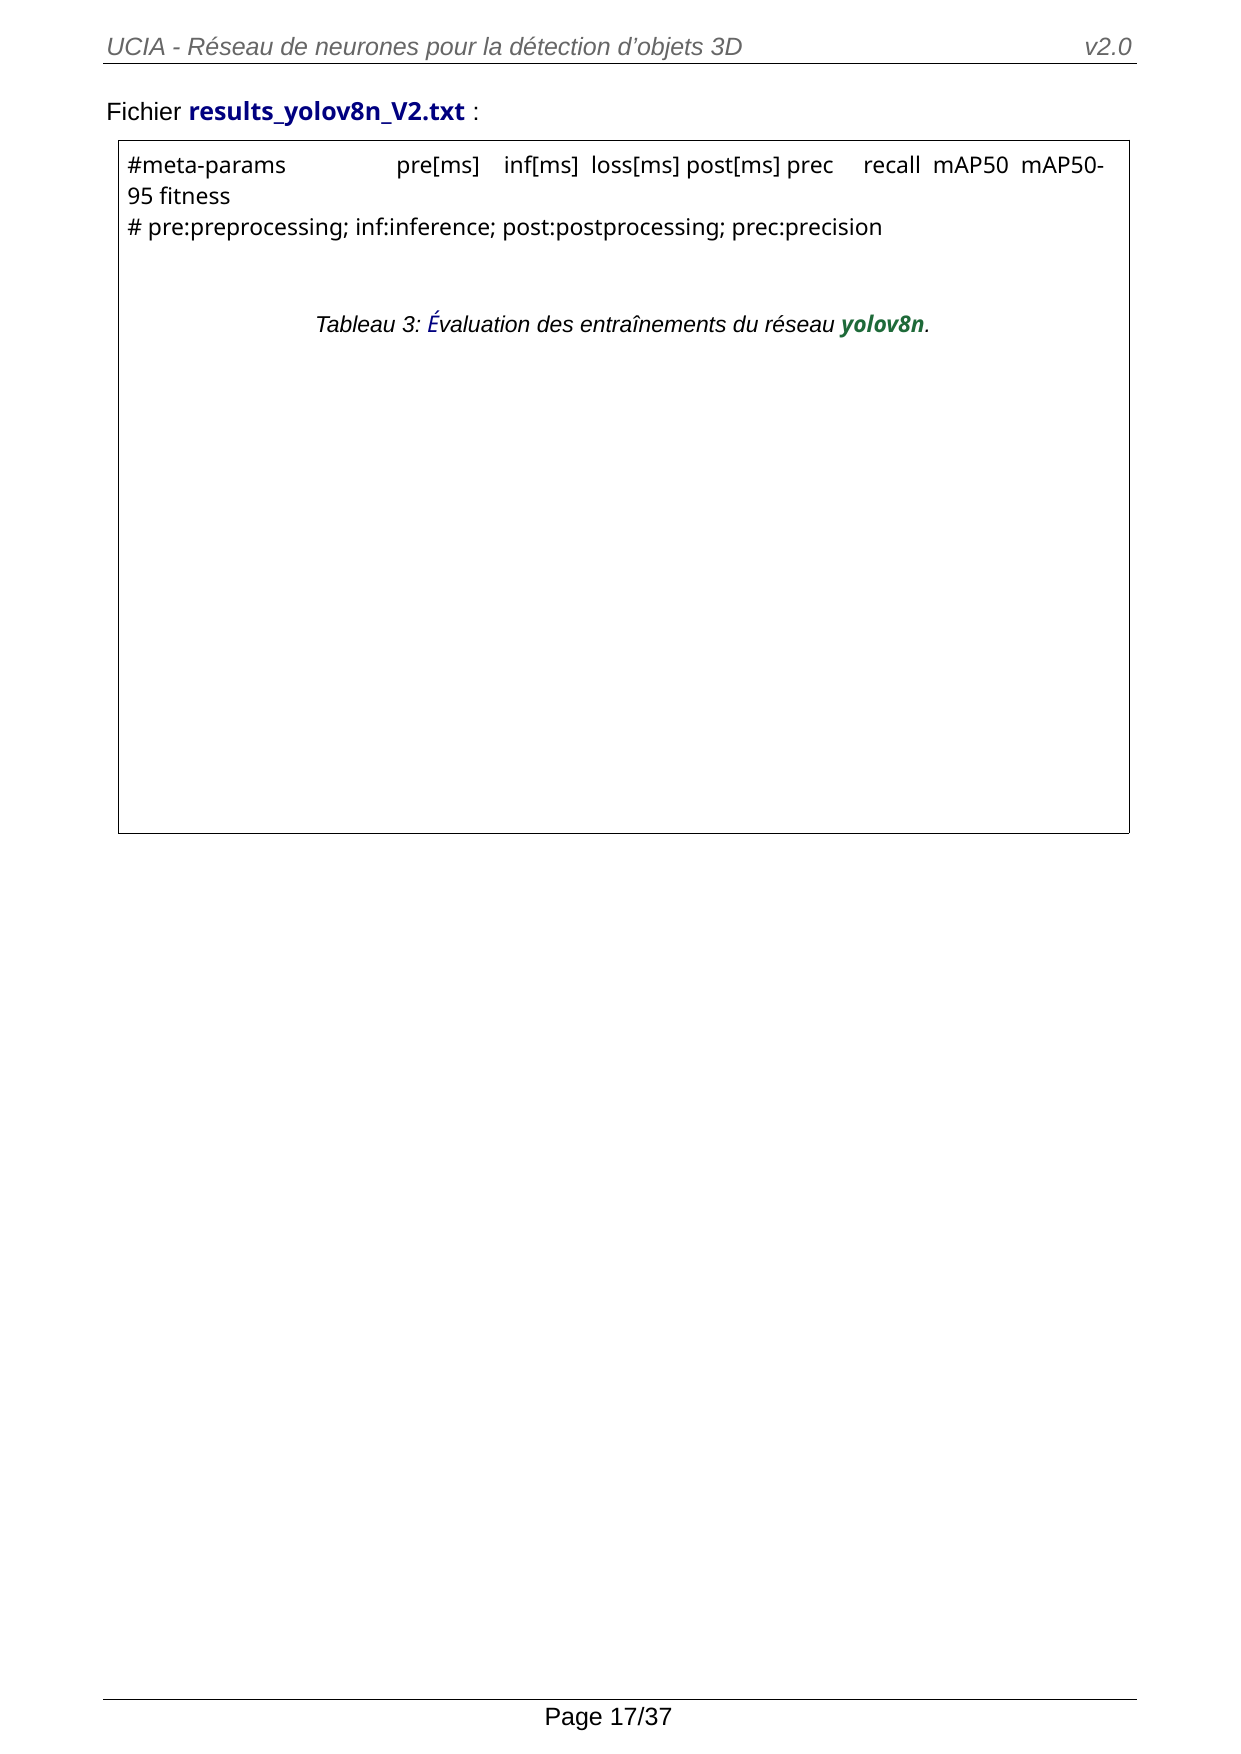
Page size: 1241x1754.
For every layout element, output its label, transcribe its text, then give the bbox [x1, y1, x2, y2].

text #meta-params pre[ms] inf[ms] loss[ms] post[ms] prec recall mAP50 mAP50-95 fitness [127, 148, 1120, 211]
text Tableau 3: Évaluation des entraînements du réseau yolov8n. [127, 307, 1120, 339]
text Fichier results_yolov8n_V2.txt : [106, 94, 1134, 128]
text # pre:preprocessing; inf:inference; post:postprocessing; prec:precision [127, 211, 1120, 242]
